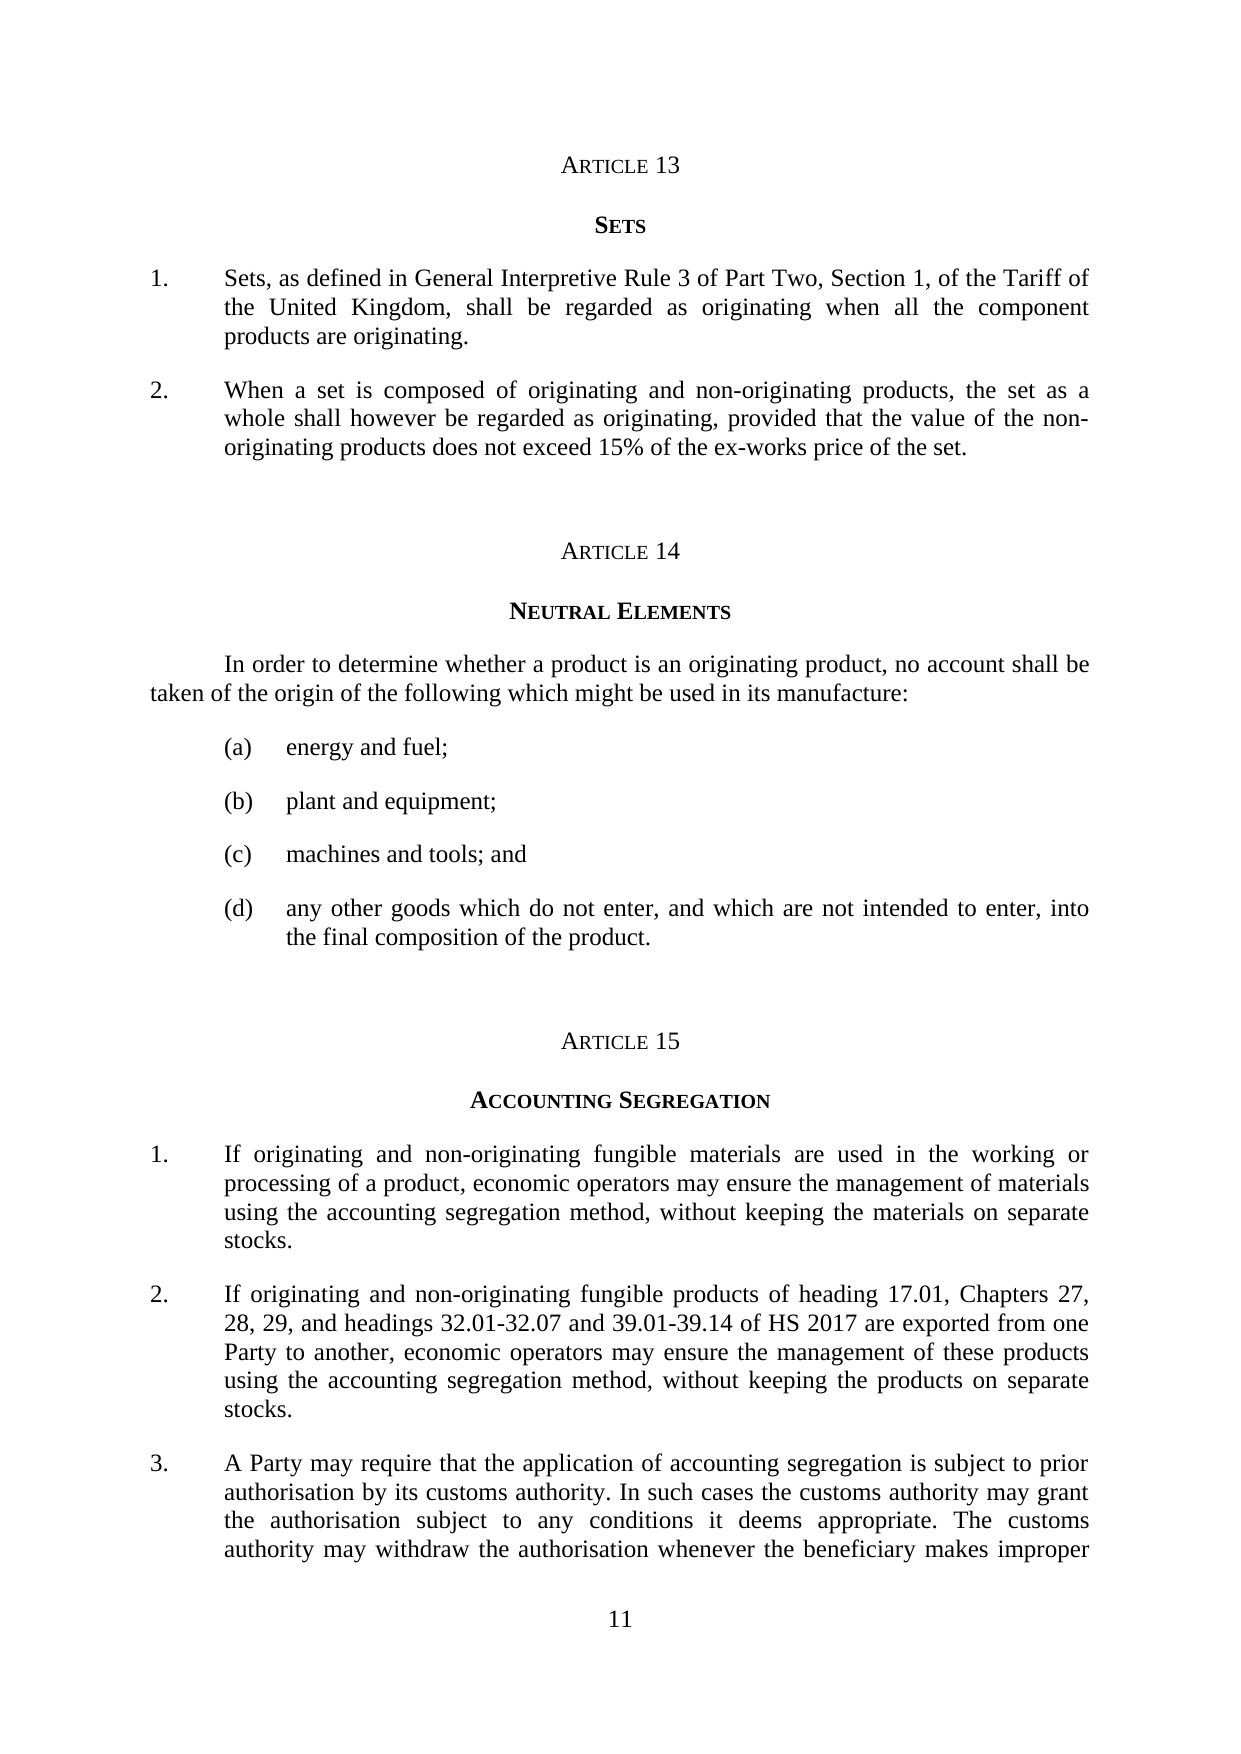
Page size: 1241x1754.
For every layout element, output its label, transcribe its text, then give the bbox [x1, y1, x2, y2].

text 3. A Party may require that the application of accounting segregation is subject to prior authorisation by its customs authority. In such cases the customs authority may grant the authorisation subject to any conditions it deems appropriate. The customs authority may withdraw the authorisation whenever the beneficiary makes improper [150, 1448, 1090, 1563]
text (b) plant and equipment; [224, 786, 1090, 814]
text In order to determine whether a product is an originating product, no account shall be taken of the origin of the following which might be used in its manufacture: [150, 649, 1090, 707]
title Neutral Elements [150, 596, 1090, 624]
text 2. When a set is composed of originating and non-originating products, the set as a whole shall however be regarded as originating, provided that the value of the non-originating products does not exceed 15% of the ex-works price of the set. [150, 375, 1090, 461]
subtitle Article 14 [150, 536, 1090, 565]
subtitle Article 13 [150, 150, 1090, 179]
title Sets [150, 210, 1090, 238]
text (d) any other goods which do not enter, and which are not intended to enter, into the final composition of the product. [224, 893, 1090, 951]
text 1. If originating and non-originating fungible materials are used in the working or processing of a product, economic operators may ensure the management of materials using the accounting segregation method, without keeping the materials on separate stocks. [150, 1139, 1090, 1254]
text 1. Sets, as defined in General Interpretive Rule 3 of Part Two, Section 1, of the Tariff of the United Kingdom, shall be regarded as originating when all the component products are originating. [150, 263, 1090, 350]
text (c) machines and tools; and [224, 839, 1090, 868]
text 2. If originating and non-originating fungible products of heading 17.01, Chapters 27, 28, 29, and headings 32.01-32.07 and 39.01-39.14 of HS 2017 are exported from one Party to another, economic operators may ensure the management of these products using the accounting segregation method, without keeping the products on separate stocks. [150, 1279, 1090, 1423]
text (a) energy and fuel; [224, 732, 1090, 761]
subtitle Article 15 [150, 1026, 1090, 1054]
title Accounting Segregation [150, 1086, 1090, 1114]
